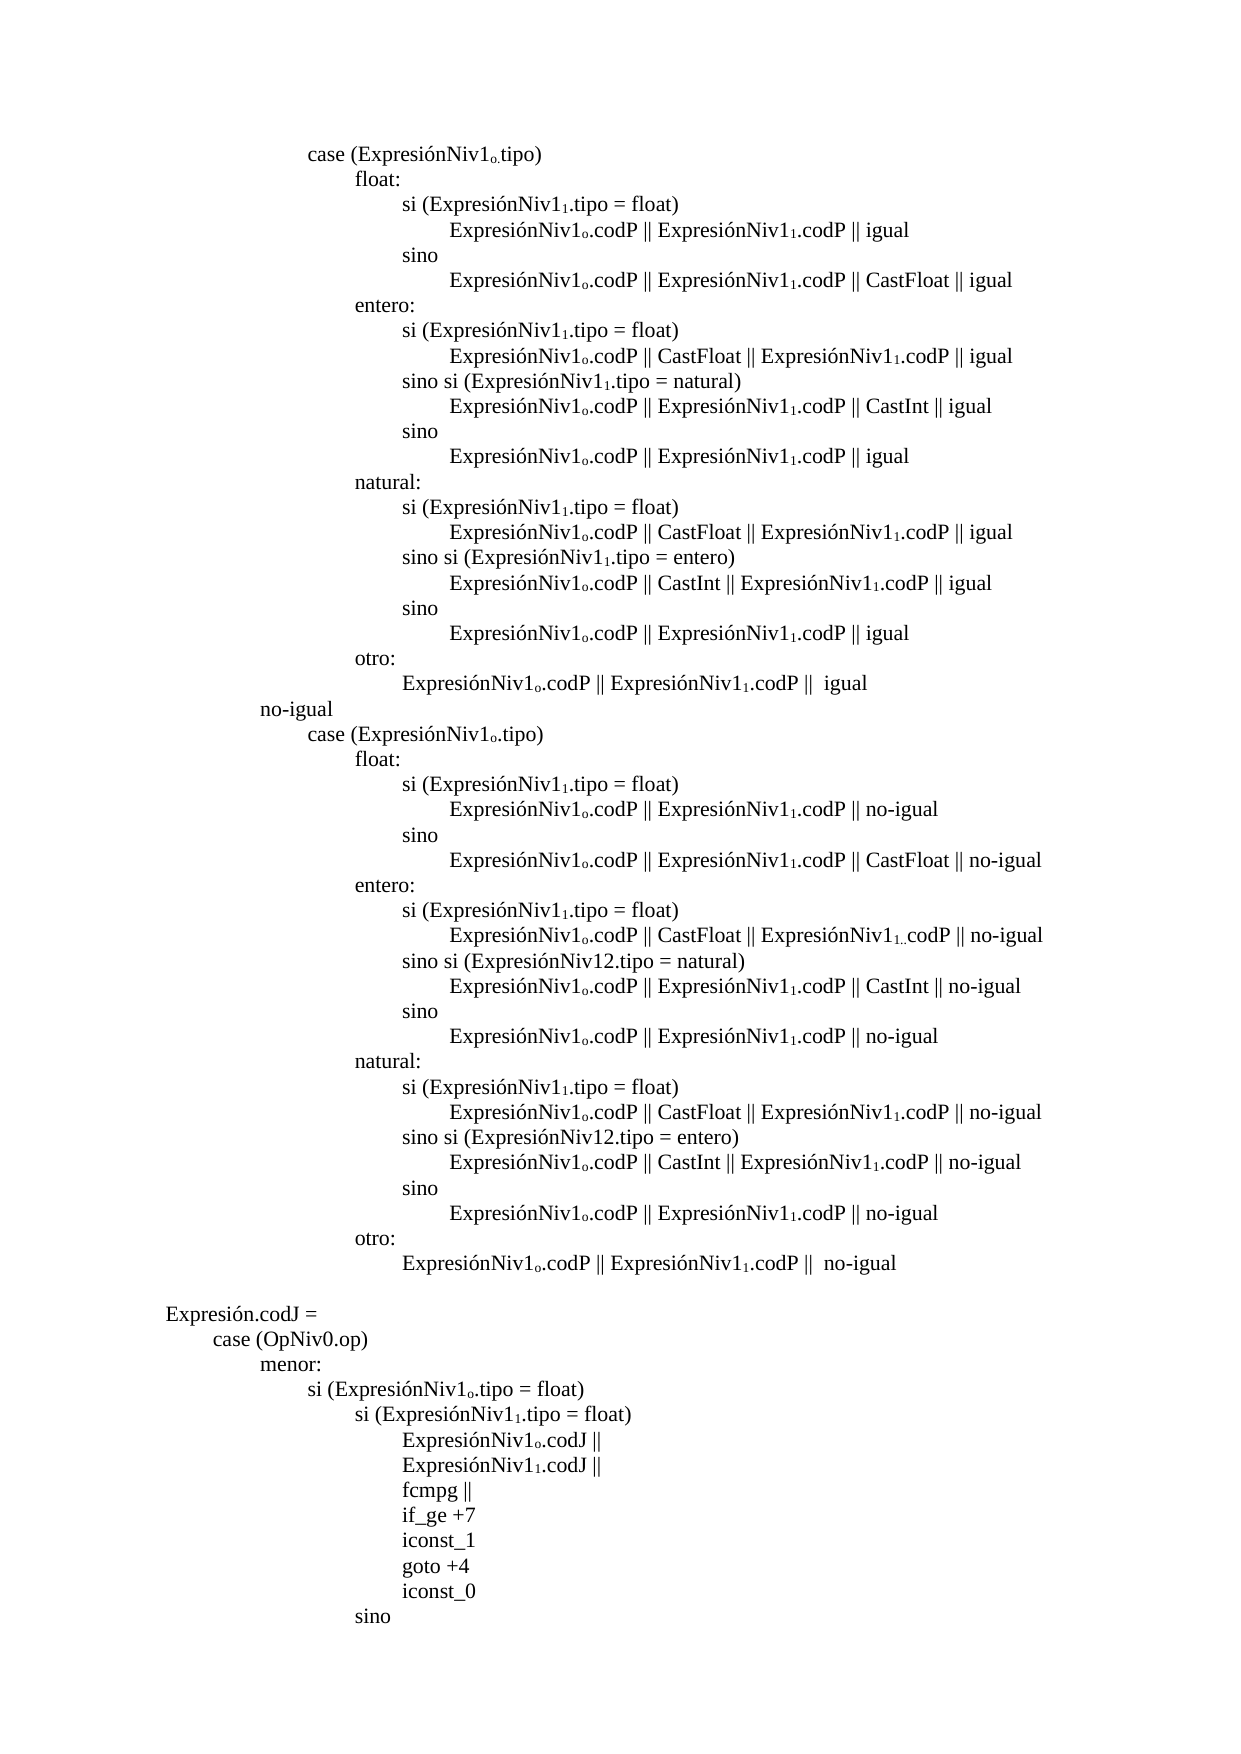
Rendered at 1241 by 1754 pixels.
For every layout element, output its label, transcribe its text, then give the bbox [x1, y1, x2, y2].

text float: [118, 166, 1122, 191]
text sino si (ExpresiónNiv11.tipo = natural) [118, 368, 1122, 393]
text no-igual [118, 696, 1122, 721]
text ExpresiónNiv1o.codP || CastFloat || ExpresiónNiv11.codP || no-igual [118, 1099, 1122, 1124]
text ExpresiónNiv1o.codP || CastFloat || ExpresiónNiv11..codP || no-igual [118, 922, 1122, 948]
text ExpresiónNiv1o.codP || ExpresiónNiv11.codP || igual [118, 670, 1122, 696]
text menor: [118, 1351, 1122, 1376]
text ExpresiónNiv1o.codP || ExpresiónNiv11.codP || no-igual [118, 1250, 1122, 1275]
text ExpresiónNiv1o.codP || ExpresiónNiv11.codP || igual [118, 620, 1122, 645]
text si (ExpresiónNiv11.tipo = float) [118, 771, 1122, 796]
text iconst_1 [118, 1527, 1122, 1553]
text natural: [118, 469, 1122, 494]
text ExpresiónNiv1o.codP || ExpresiónNiv11.codP || CastInt || no-igual [118, 973, 1122, 998]
text ExpresiónNiv1o.codP || ExpresiónNiv11.codP || no-igual [118, 1200, 1122, 1225]
text entero: [118, 872, 1122, 897]
text case (ExpresiónNiv1o.tipo) [118, 141, 1122, 166]
text sino [118, 1603, 1122, 1628]
text natural: [118, 1048, 1122, 1074]
text sino [118, 822, 1122, 847]
text otro: [118, 1225, 1122, 1250]
text si (ExpresiónNiv11.tipo = float) [118, 1401, 1122, 1427]
text si (ExpresiónNiv11.tipo = float) [118, 317, 1122, 343]
text ExpresiónNiv1o.codP || ExpresiónNiv11.codP || no-igual [118, 796, 1122, 822]
text sino si (ExpresiónNiv11.tipo = entero) [118, 544, 1122, 569]
text ExpresiónNiv1o.codP || ExpresiónNiv11.codP || igual [118, 443, 1122, 469]
text ExpresiónNiv1o.codP || CastFloat || ExpresiónNiv11.codP || igual [118, 519, 1122, 544]
text sino [118, 595, 1122, 620]
text case (ExpresiónNiv1o.tipo) [118, 721, 1122, 746]
text si (ExpresiónNiv1o.tipo = float) [118, 1376, 1122, 1401]
text fcmpg || [118, 1477, 1122, 1502]
text sino si (ExpresiónNiv12.tipo = entero) [118, 1124, 1122, 1149]
text iconst_0 [118, 1578, 1122, 1603]
text if_ge +7 [118, 1502, 1122, 1527]
text ExpresiónNiv1o.codP || CastInt || ExpresiónNiv11.codP || no-igual [118, 1149, 1122, 1174]
text sino [118, 242, 1122, 267]
text ExpresiónNiv1o.codP || ExpresiónNiv11.codP || CastInt || igual [118, 393, 1122, 418]
text si (ExpresiónNiv11.tipo = float) [118, 897, 1122, 922]
text sino [118, 998, 1122, 1023]
text ExpresiónNiv11.codJ || [118, 1452, 1122, 1477]
text ExpresiónNiv1o.codP || ExpresiónNiv11.codP || CastFloat || no-igual [118, 847, 1122, 872]
text Expresión.codJ = [118, 1301, 1122, 1326]
text sino [118, 1174, 1122, 1200]
text sino si (ExpresiónNiv12.tipo = natural) [118, 948, 1122, 973]
text otro: [118, 645, 1122, 670]
text si (ExpresiónNiv11.tipo = float) [118, 494, 1122, 519]
text case (OpNiv0.op) [118, 1326, 1122, 1351]
text ExpresiónNiv1o.codP || ExpresiónNiv11.codP || no-igual [118, 1023, 1122, 1048]
text ExpresiónNiv1o.codP || ExpresiónNiv11.codP || igual [118, 217, 1122, 242]
text sino [118, 418, 1122, 443]
text ExpresiónNiv1o.codP || ExpresiónNiv11.codP || CastFloat || igual [118, 267, 1122, 292]
text ExpresiónNiv1o.codJ || [118, 1427, 1122, 1452]
text si (ExpresiónNiv11.tipo = float) [118, 191, 1122, 217]
text entero: [118, 292, 1122, 317]
text goto +4 [118, 1553, 1122, 1578]
text float: [118, 746, 1122, 771]
text si (ExpresiónNiv11.tipo = float) [118, 1074, 1122, 1099]
text ExpresiónNiv1o.codP || CastFloat || ExpresiónNiv11.codP || igual [118, 343, 1122, 368]
text ExpresiónNiv1o.codP || CastInt || ExpresiónNiv11.codP || igual [118, 569, 1122, 595]
